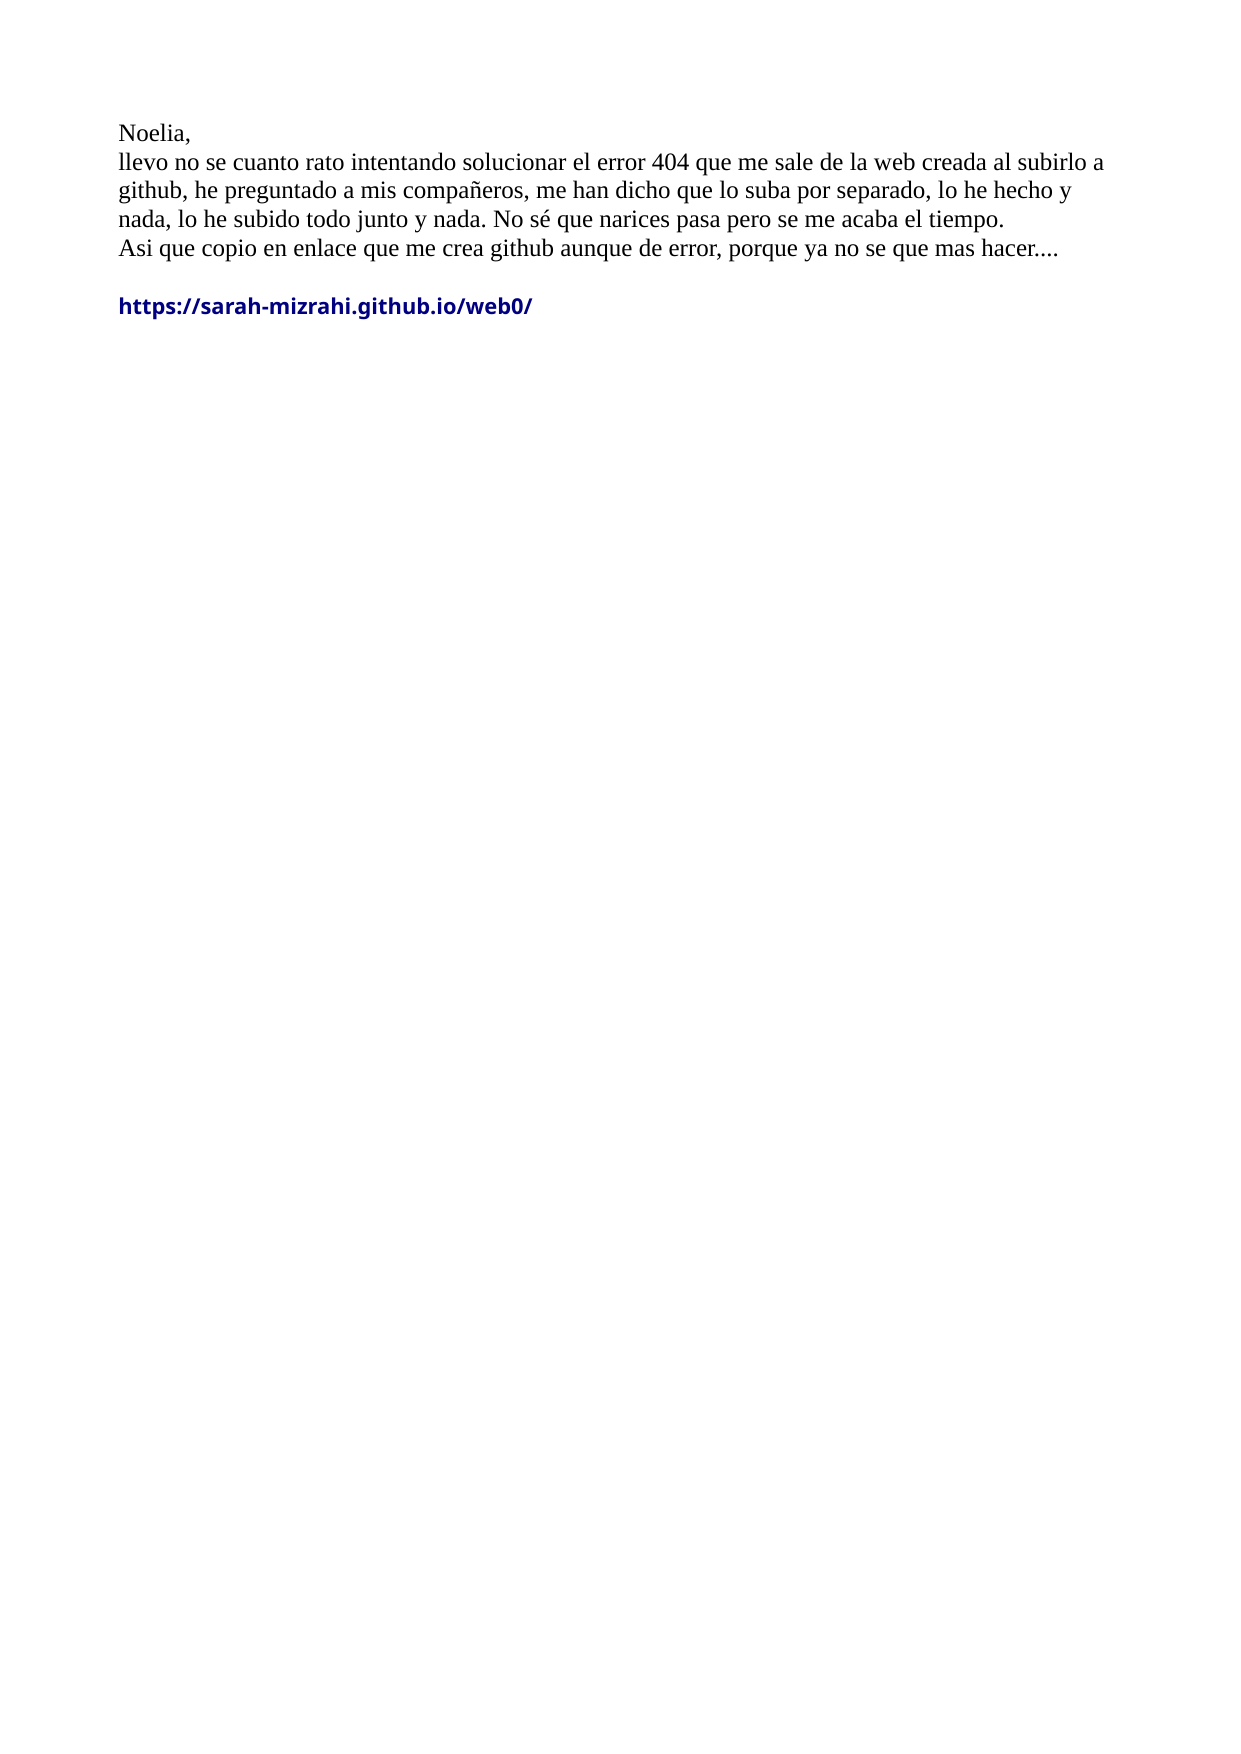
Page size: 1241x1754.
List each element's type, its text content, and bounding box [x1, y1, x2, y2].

text Asi que copio en enlace que me crea github aunque de error, porque ya no se que mas hacer.... [118, 233, 1122, 262]
text Noelia, [118, 118, 1122, 147]
text https://sarah-mizrahi.github.io/web0/ [118, 291, 1122, 320]
text llevo no se cuanto rato intentando solucionar el error 404 que me sale de la web creada al subirlo a github, he preguntado a mis compañeros, me han dicho que lo suba por separado, lo he hecho y nada, lo he subido todo junto y nada. No sé que narices pasa pero se me acaba el tiempo. [118, 147, 1122, 233]
